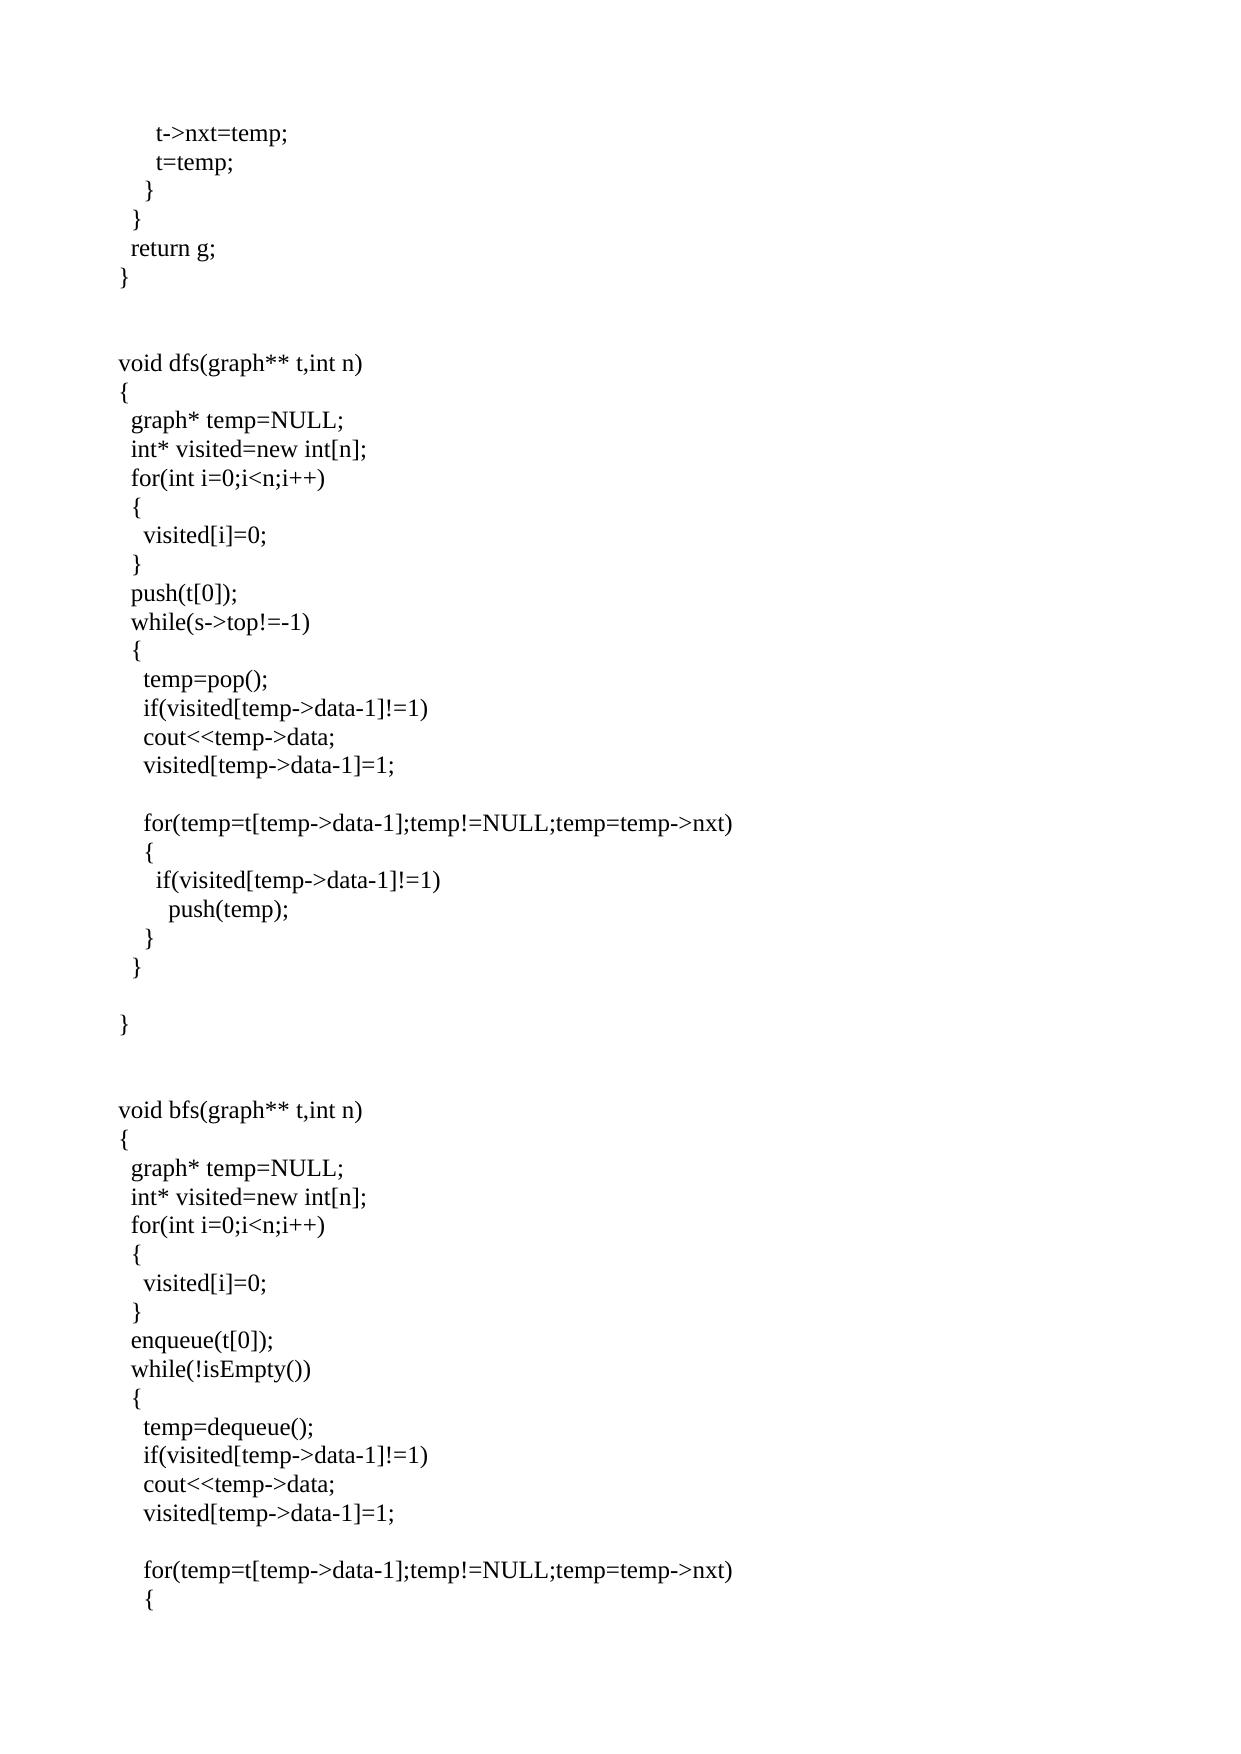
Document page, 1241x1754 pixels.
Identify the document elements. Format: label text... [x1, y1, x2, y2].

text graph* temp=NULL; [118, 406, 1122, 434]
text return g; [118, 233, 1122, 262]
text t->nxt=temp; [118, 118, 1122, 147]
text } [118, 1009, 1122, 1038]
text enqueue(t[0]); [118, 1326, 1122, 1354]
text temp=pop(); [118, 664, 1122, 693]
text { [118, 636, 1122, 664]
text for(int i=0;i<n;i++) [118, 1211, 1122, 1239]
text } [118, 262, 1122, 291]
text visited[i]=0; [118, 1268, 1122, 1297]
text } [118, 1297, 1122, 1326]
text push(t[0]); [118, 578, 1122, 607]
text } [118, 923, 1122, 952]
text cout<<temp->data; [118, 722, 1122, 751]
text visited[i]=0; [118, 521, 1122, 549]
text if(visited[temp->data-1]!=1) [118, 693, 1122, 722]
text if(visited[temp->data-1]!=1) [118, 1441, 1122, 1469]
text } [118, 176, 1122, 204]
text while(!isEmpty()) [118, 1354, 1122, 1383]
text visited[temp->data-1]=1; [118, 751, 1122, 779]
text int* visited=new int[n]; [118, 1182, 1122, 1211]
text void dfs(graph** t,int n) [118, 348, 1122, 377]
text while(s->top!=-1) [118, 607, 1122, 636]
text t=temp; [118, 147, 1122, 176]
text { [118, 1239, 1122, 1268]
text { [118, 377, 1122, 406]
text void bfs(graph** t,int n) [118, 1096, 1122, 1124]
text } [118, 952, 1122, 981]
text { [118, 1584, 1122, 1613]
text cout<<temp->data; [118, 1469, 1122, 1498]
text for(temp=t[temp->data-1];temp!=NULL;temp=temp->nxt) [118, 1556, 1122, 1584]
text } [118, 204, 1122, 233]
text push(temp); [118, 894, 1122, 923]
text { [118, 1124, 1122, 1153]
text graph* temp=NULL; [118, 1153, 1122, 1182]
text temp=dequeue(); [118, 1412, 1122, 1441]
text for(temp=t[temp->data-1];temp!=NULL;temp=temp->nxt) [118, 808, 1122, 837]
text int* visited=new int[n]; [118, 434, 1122, 463]
text { [118, 492, 1122, 521]
text if(visited[temp->data-1]!=1) [118, 866, 1122, 894]
text visited[temp->data-1]=1; [118, 1498, 1122, 1527]
text { [118, 1383, 1122, 1412]
text for(int i=0;i<n;i++) [118, 463, 1122, 492]
text } [118, 549, 1122, 578]
text { [118, 837, 1122, 866]
